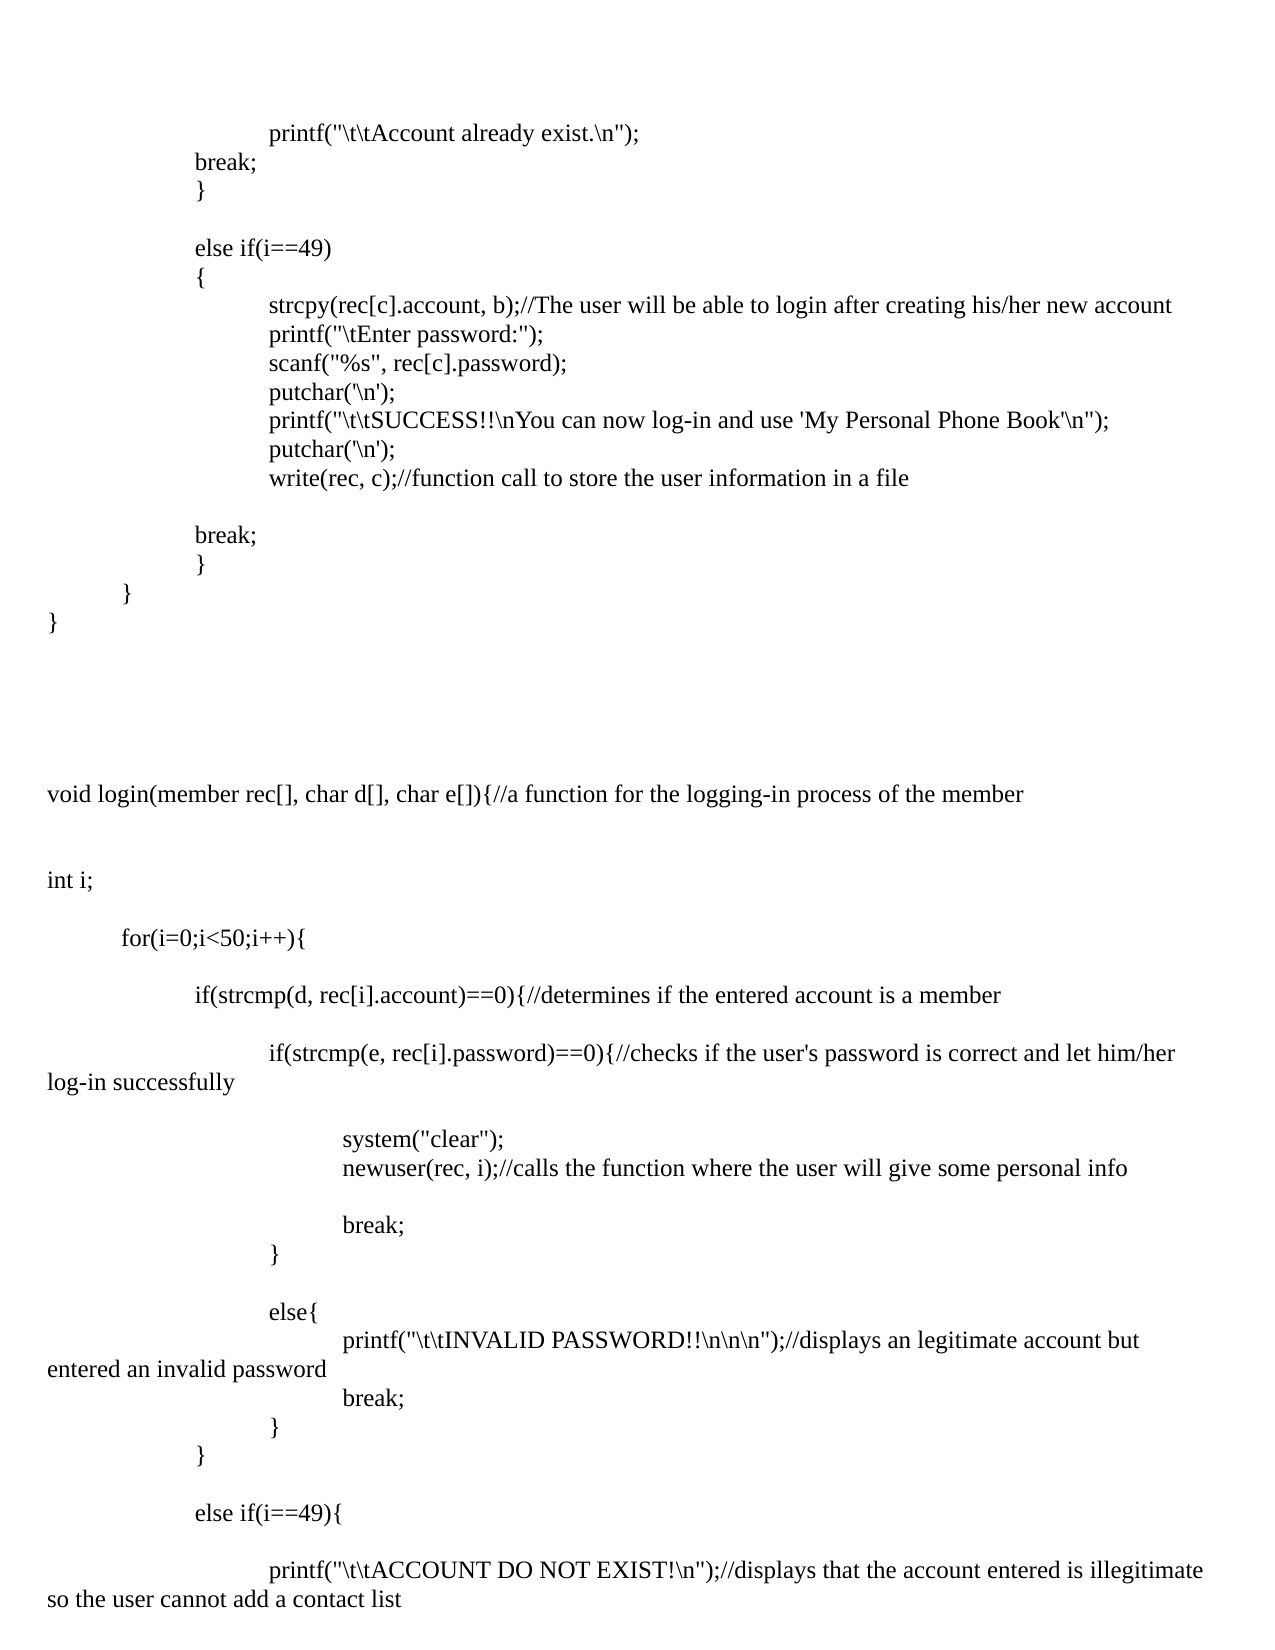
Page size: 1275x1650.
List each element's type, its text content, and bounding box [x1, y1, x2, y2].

text for(i=0;i<50;i++){ [47, 923, 1213, 952]
text printf("\t\tSUCCESS!!\nYou can now log-in and use 'My Personal Phone Book'\n"); [47, 406, 1213, 434]
text } [47, 549, 1213, 578]
text printf("\t\tINVALID PASSWORD!!\n\n\n");//displays an legitimate account but entered an invalid password [47, 1326, 1213, 1383]
text write(rec, c);//function call to store the user information in a file [47, 463, 1213, 492]
text int i; [47, 866, 1213, 894]
text } [47, 578, 1213, 607]
text scanf("%s", rec[c].password); [47, 348, 1213, 377]
text { [47, 262, 1213, 291]
text } [47, 607, 1213, 636]
text void login(member rec[], char d[], char e[]){//a function for the logging-in process of the member [47, 779, 1213, 808]
text strcpy(rec[c].account, b);//The user will be able to login after creating his/her new account [47, 291, 1213, 319]
text else if(i==49) [47, 233, 1213, 262]
text } [47, 1239, 1213, 1268]
text putchar('\n'); [47, 434, 1213, 463]
text break; [47, 521, 1213, 549]
text } [47, 176, 1213, 204]
text if(strcmp(d, rec[i].account)==0){//determines if the entered account is a member [47, 981, 1213, 1009]
text break; [47, 1383, 1213, 1412]
text break; [47, 1211, 1213, 1239]
text break; [47, 147, 1213, 176]
text newuser(rec, i);//calls the function where the user will give some personal info [47, 1153, 1213, 1211]
text else if(i==49){ [47, 1498, 1213, 1527]
text printf("\t\tAccount already exist.\n"); [47, 118, 1213, 147]
text system("clear"); [47, 1124, 1213, 1153]
text printf("\tEnter password:"); [47, 319, 1213, 348]
text } [47, 1412, 1213, 1441]
text if(strcmp(e, rec[i].password)==0){//checks if the user's password is correct and let him/her log-in successfully [47, 1038, 1213, 1096]
text } [47, 1441, 1213, 1469]
text printf("\t\tACCOUNT DO NOT EXIST!\n");//displays that the account entered is illegitimate so the user cannot add a contact list [47, 1556, 1213, 1613]
text else{ [47, 1297, 1213, 1326]
text putchar('\n'); [47, 377, 1213, 406]
